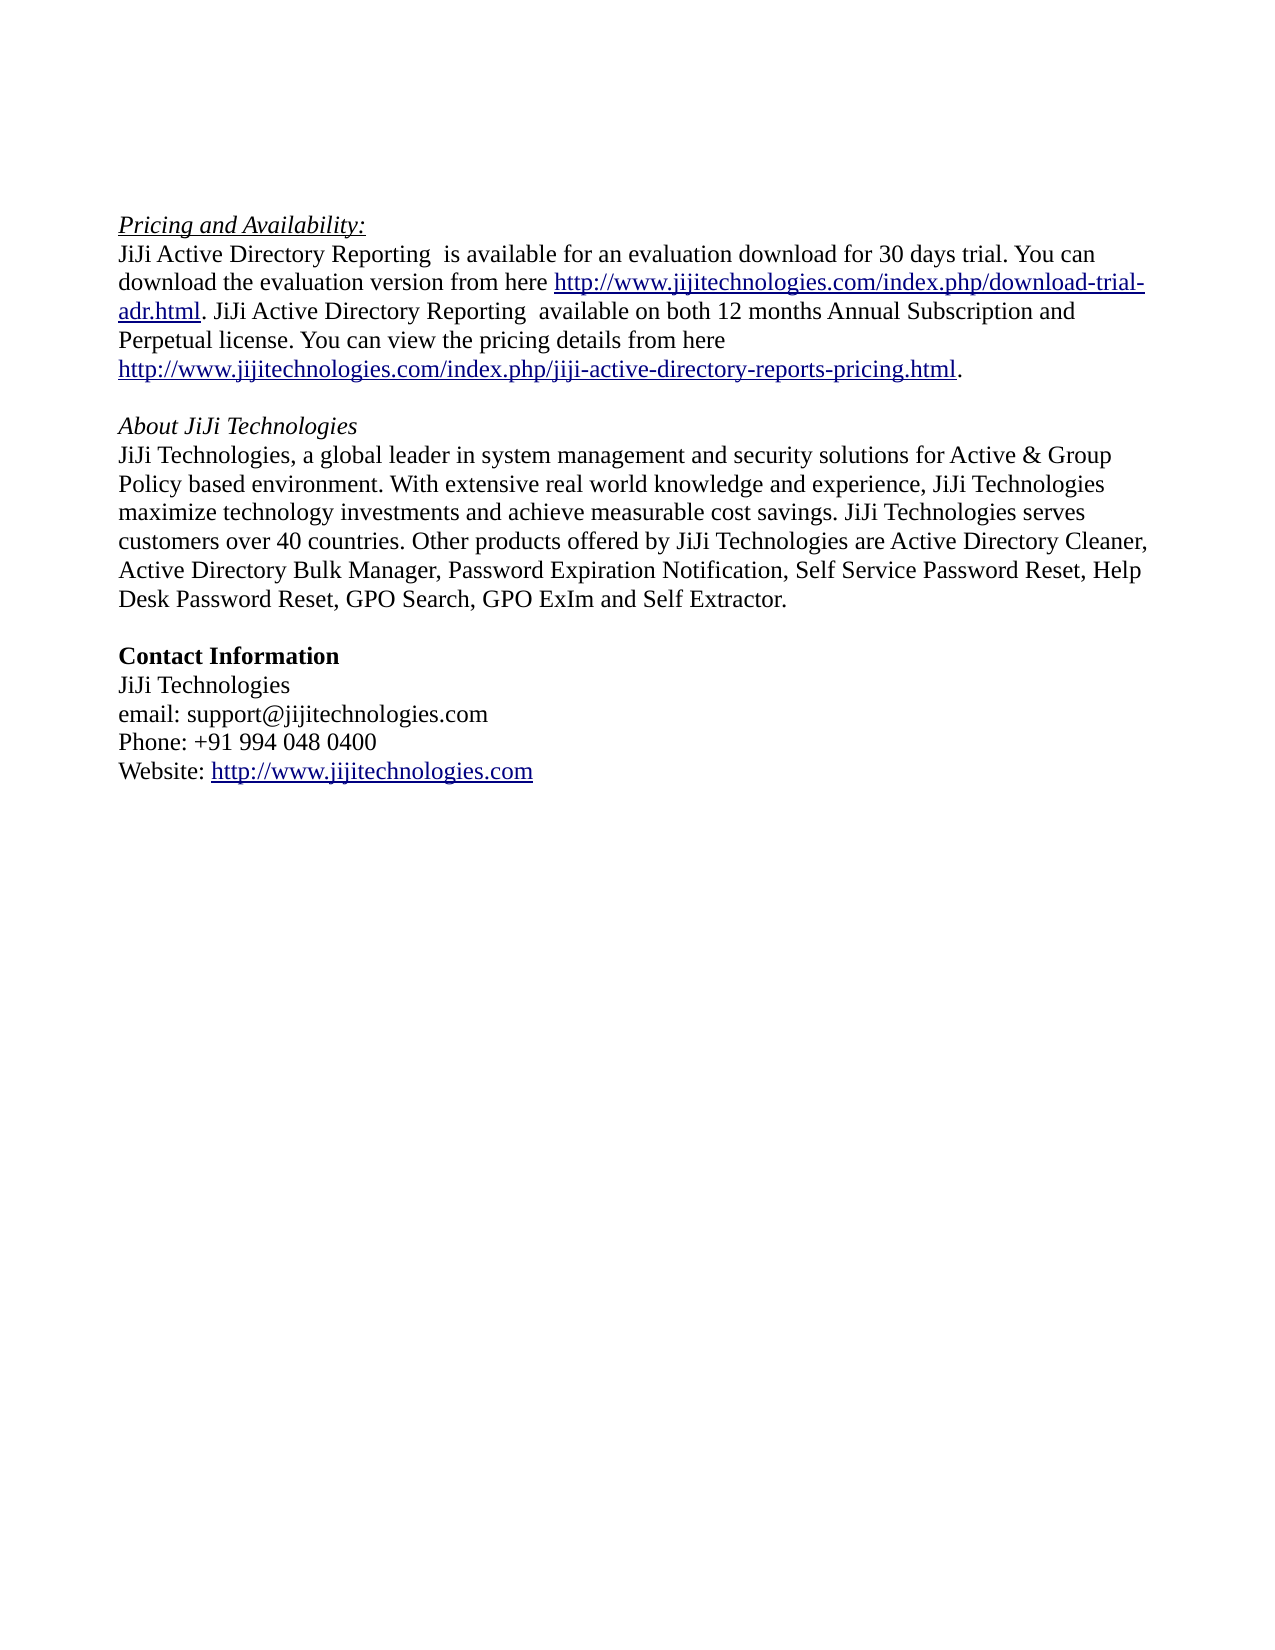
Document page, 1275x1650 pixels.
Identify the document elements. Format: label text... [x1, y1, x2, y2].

text Pricing and Availability: JiJi Active Directory Reporting is available for an evaluation download for 30 days trial. You can download the evaluation version from here http://www.jijitechnologies.com/index.php/download-trial-adr.html. JiJi Active Directory Reporting available on both 12 months Annual Subscription and Perpetual license. You can view the pricing details from here http://www.jijitechnologies.com/index.php/jiji-active-directory-reports-pricing.html. About JiJi Technologies JiJi Technologies, a global leader in system management and security solutions for Active & Group Policy based environment. With extensive real world knowledge and experience, JiJi Technologies maximize technology investments and achieve measurable cost savings. JiJi Technologies serves customers over 40 countries. Other products offered by JiJi Technologies are Active Directory Cleaner, Active Directory Bulk Manager, Password Expiration Notification, Self Service Password Reset, Help Desk Password Reset, GPO Search, GPO ExIm and Self Extractor. Contact Information JiJi Technologies email: support@jijitechnologies.com Phone: +91 994 048 0400 Website: http://www.jijitechnologies.com [118, 181, 1158, 785]
